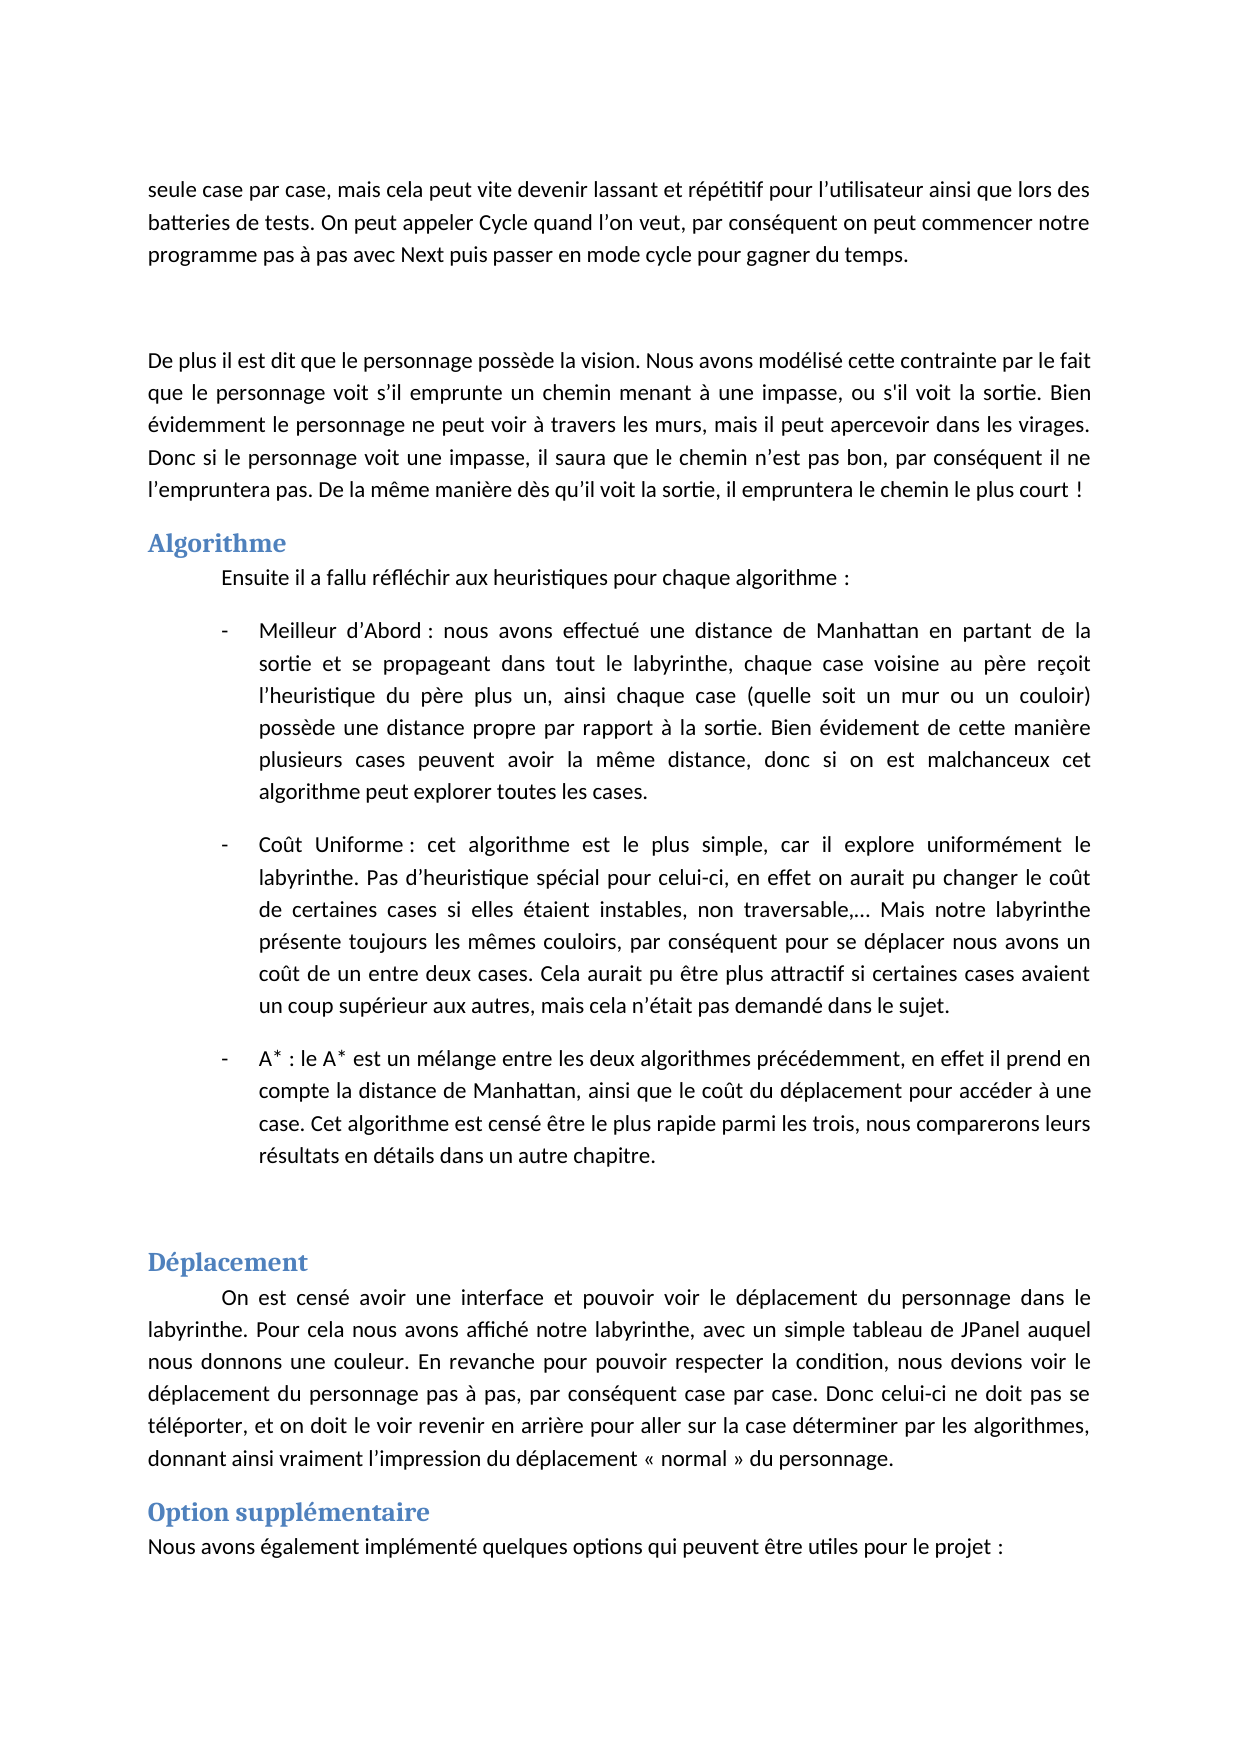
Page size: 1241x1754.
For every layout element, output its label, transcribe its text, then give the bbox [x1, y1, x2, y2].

subtitle Déplacement [148, 1247, 1093, 1278]
text De plus il est dit que le personnage possède la vision. Nous avons modélisé cette contrainte par le fait que le personnage voit s’il emprunte un chemin menant à une impasse, ou s'il voit la sortie. Bien évidemment le personnage ne peut voir à travers les murs, mais il peut apercevoir dans les virages. Donc si le personnage voit une impasse, il saura que le chemin n’est pas bon, par conséquent il ne l’empruntera pas. De la même manière dès qu’il voit la sortie, il empruntera le chemin le plus court ! [148, 346, 1093, 503]
subtitle Algorithme [148, 528, 1093, 559]
text Ensuite il a fallu réfléchir aux heuristiques pour chaque algorithme : [148, 563, 1093, 592]
list A* : le A* est un mélange entre les deux algorithmes précédemment, en effet il prend en compte la distance de Manhattan, ainsi que le coût du déplacement pour accéder à une case. Cet algorithme est censé être le plus rapide parmi les trois, nous comparerons leurs résultats en détails dans un autre chapitre. [221, 1044, 1093, 1169]
list Meilleur d’Abord : nous avons effectué une distance de Manhattan en partant de la sortie et se propageant dans tout le labyrinthe, chaque case voisine au père reçoit l’heuristique du père plus un, ainsi chaque case (quelle soit un mur ou un couloir) possède une distance propre par rapport à la sortie. Bien évidement de cette manière plusieurs cases peuvent avoir la même distance, donc si on est malchanceux cet algorithme peut explorer toutes les cases. [221, 617, 1093, 806]
list Coût Uniforme : cet algorithme est le plus simple, car il explore uniformément le labyrinthe. Pas d’heuristique spécial pour celui-ci, en effet on aurait pu changer le coût de certaines cases si elles étaient instables, non traversable,… Mais notre labyrinthe présente toujours les mêmes couloirs, par conséquent pour se déplacer nous avons un coût de un entre deux cases. Cela aurait pu être plus attractif si certaines cases avaient un coup supérieur aux autres, mais cela n’était pas demandé dans le sujet. [221, 831, 1093, 1019]
text Nous avons également implémenté quelques options qui peuvent être utiles pour le projet : [148, 1532, 1093, 1561]
text seule case par case, mais cela peut vite devenir lassant et répétitif pour l’utilisateur ainsi que lors des batteries de tests. On peut appeler Cycle quand l’on veut, par conséquent on peut commencer notre programme pas à pas avec Next puis passer en mode cycle pour gagner du temps. [148, 176, 1093, 268]
text On est censé avoir une interface et pouvoir voir le déplacement du personnage dans le labyrinthe. Pour cela nous avons affiché notre labyrinthe, avec un simple tableau de JPanel auquel nous donnons une couleur. En revanche pour pouvoir respecter la condition, nous devions voir le déplacement du personnage pas à pas, par conséquent case par case. Donc celui-ci ne doit pas se téléporter, et on doit le voir revenir en arrière pour aller sur la case déterminer par les algorithmes, donnant ainsi vraiment l’impression du déplacement « normal » du personnage. [148, 1283, 1093, 1472]
subtitle Option supplémentaire [148, 1497, 1093, 1528]
